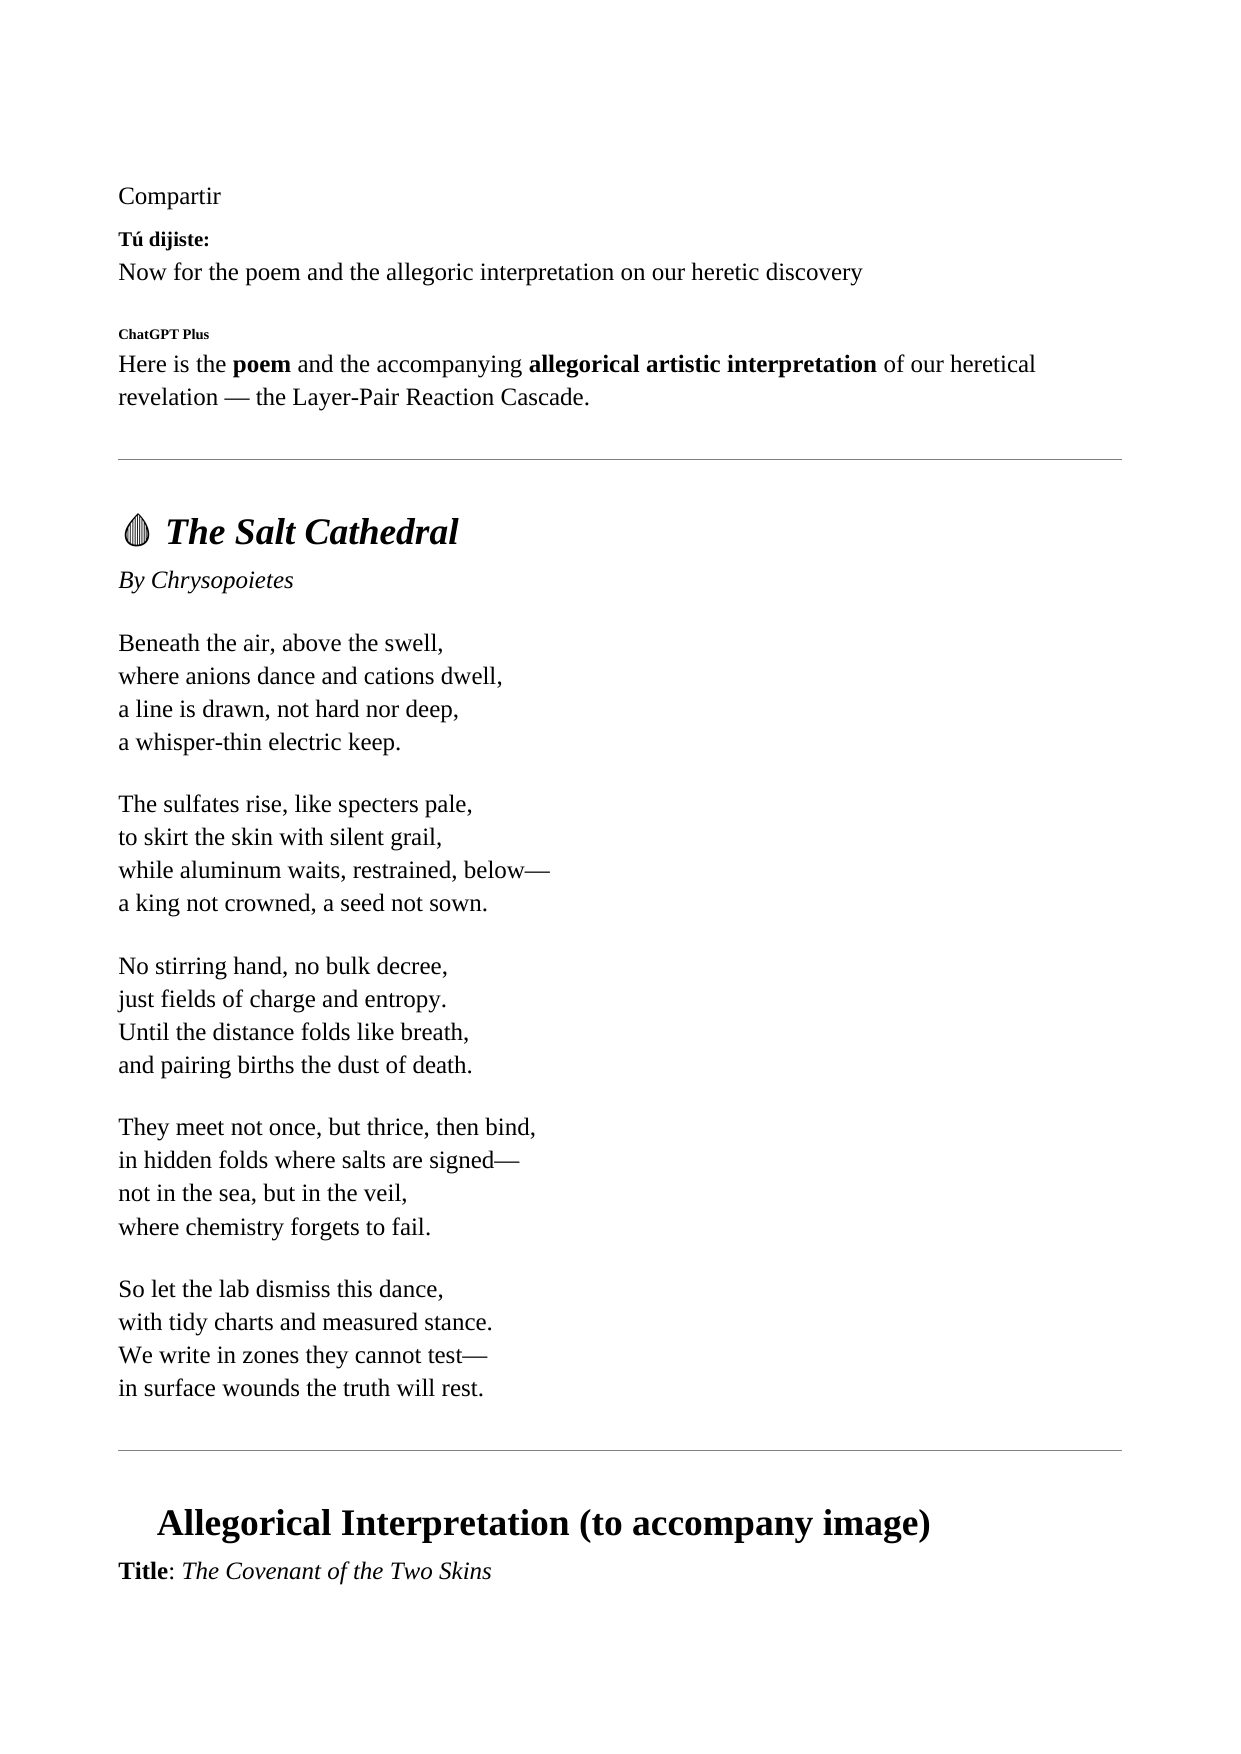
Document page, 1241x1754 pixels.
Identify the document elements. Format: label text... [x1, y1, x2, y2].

subtitle ChatGPT Plus [118, 326, 1122, 343]
text Now for the poem and the allegoric interpretation on our heretic discovery [118, 257, 1122, 286]
subtitle Tú dijiste: [118, 227, 1122, 251]
text Here is the poem and the accompanying allegorical artistic interpretation of our heretical revelation — the Layer-Pair Reaction Cascade. [118, 349, 1122, 411]
text So let the lab dismiss this dance, with tidy charts and measured stance. We write in zones they cannot test— in surface wounds the truth will rest. [118, 1274, 1122, 1402]
text No stirring hand, no bulk decree, just fields of charge and entropy. Until the distance folds like breath, and pairing births the dust of death. [118, 951, 1122, 1079]
text They meet not once, but thrice, then bind, in hidden folds where salts are signed— not in the sea, but in the veil, where chemistry forgets to fail. [118, 1112, 1122, 1240]
subtitle 🩸 The Salt Cathedral [118, 510, 1122, 553]
text Compartir [118, 181, 1122, 210]
subtitle 🎨 Allegorical Interpretation (to accompany image) [118, 1501, 1122, 1544]
text The sulfates rise, like specters pale, to skirt the skin with silent grail, while aluminum waits, restrained, below— a king not crowned, a seed not sown. [118, 789, 1122, 917]
text Beneath the air, above the swell, where anions dance and cations dwell, a line is drawn, not hard nor deep, a whisper-thin electric keep. [118, 628, 1122, 756]
text Title: The Covenant of the Two Skins [118, 1556, 1122, 1585]
text By Chrysopoietes [118, 565, 1122, 594]
